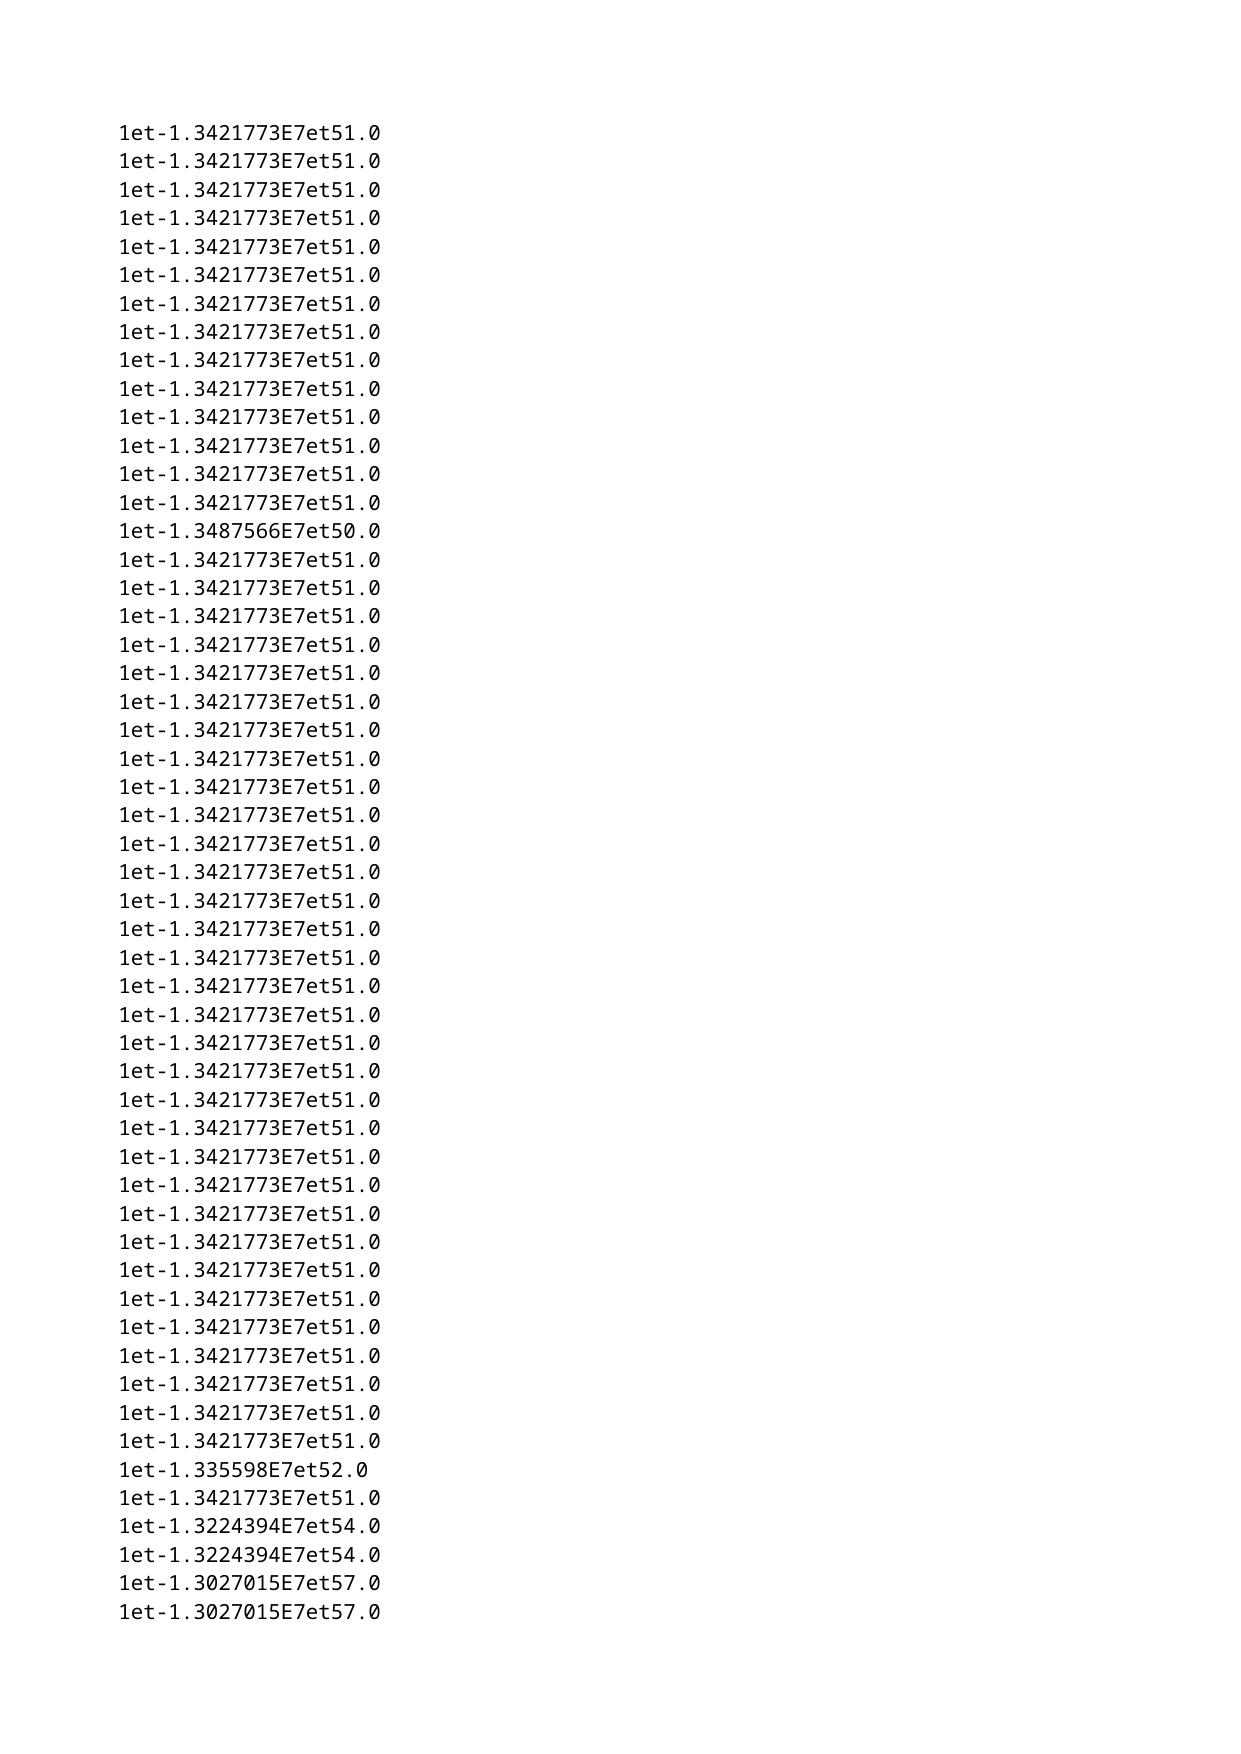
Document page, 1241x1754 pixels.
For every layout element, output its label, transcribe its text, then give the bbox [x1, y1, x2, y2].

text 1et-1.3421773E7et51.0 [118, 687, 1122, 715]
text 1et-1.3421773E7et51.0 [118, 232, 1122, 260]
text 1et-1.3421773E7et51.0 [118, 1341, 1122, 1369]
text 1et-1.3421773E7et51.0 [118, 1398, 1122, 1426]
text 1et-1.3421773E7et51.0 [118, 630, 1122, 658]
text 1et-1.3421773E7et51.0 [118, 829, 1122, 857]
text 1et-1.3421773E7et51.0 [118, 715, 1122, 744]
text 1et-1.3421773E7et51.0 [118, 147, 1122, 175]
text 1et-1.3421773E7et51.0 [118, 118, 1122, 147]
text 1et-1.3421773E7et51.0 [118, 1142, 1122, 1170]
text 1et-1.3421773E7et51.0 [118, 971, 1122, 1000]
text 1et-1.3421773E7et51.0 [118, 402, 1122, 431]
text 1et-1.3421773E7et51.0 [118, 1028, 1122, 1057]
text 1et-1.3027015E7et57.0 [118, 1568, 1122, 1597]
text 1et-1.3421773E7et51.0 [118, 602, 1122, 630]
text 1et-1.3421773E7et51.0 [118, 1284, 1122, 1312]
text 1et-1.3421773E7et51.0 [118, 1426, 1122, 1455]
text 1et-1.3421773E7et51.0 [118, 1369, 1122, 1398]
text 1et-1.3421773E7et51.0 [118, 374, 1122, 402]
text 1et-1.3421773E7et51.0 [118, 346, 1122, 374]
text 1et-1.3421773E7et51.0 [118, 658, 1122, 687]
text 1et-1.3224394E7et54.0 [118, 1540, 1122, 1568]
text 1et-1.3421773E7et51.0 [118, 1085, 1122, 1113]
text 1et-1.3487566E7et50.0 [118, 516, 1122, 545]
text 1et-1.3421773E7et51.0 [118, 573, 1122, 602]
text 1et-1.3421773E7et51.0 [118, 260, 1122, 289]
text 1et-1.3421773E7et51.0 [118, 772, 1122, 801]
text 1et-1.3421773E7et51.0 [118, 1256, 1122, 1284]
text 1et-1.3421773E7et51.0 [118, 1483, 1122, 1512]
text 1et-1.3421773E7et51.0 [118, 1000, 1122, 1028]
text 1et-1.3421773E7et51.0 [118, 1170, 1122, 1199]
text 1et-1.3421773E7et51.0 [118, 1312, 1122, 1341]
text 1et-1.3421773E7et51.0 [118, 545, 1122, 573]
text 1et-1.3027015E7et57.0 [118, 1597, 1122, 1625]
text 1et-1.3421773E7et51.0 [118, 1057, 1122, 1085]
text 1et-1.335598E7et52.0 [118, 1455, 1122, 1483]
text 1et-1.3421773E7et51.0 [118, 1113, 1122, 1142]
text 1et-1.3421773E7et51.0 [118, 317, 1122, 346]
text 1et-1.3421773E7et51.0 [118, 914, 1122, 943]
text 1et-1.3421773E7et51.0 [118, 857, 1122, 886]
text 1et-1.3421773E7et51.0 [118, 289, 1122, 317]
text 1et-1.3421773E7et51.0 [118, 1199, 1122, 1227]
text 1et-1.3421773E7et51.0 [118, 801, 1122, 829]
text 1et-1.3421773E7et51.0 [118, 488, 1122, 516]
text 1et-1.3421773E7et51.0 [118, 744, 1122, 772]
text 1et-1.3421773E7et51.0 [118, 459, 1122, 488]
text 1et-1.3421773E7et51.0 [118, 1227, 1122, 1256]
text 1et-1.3224394E7et54.0 [118, 1512, 1122, 1540]
text 1et-1.3421773E7et51.0 [118, 431, 1122, 459]
text 1et-1.3421773E7et51.0 [118, 175, 1122, 203]
text 1et-1.3421773E7et51.0 [118, 886, 1122, 914]
text 1et-1.3421773E7et51.0 [118, 203, 1122, 232]
text 1et-1.3421773E7et51.0 [118, 943, 1122, 971]
